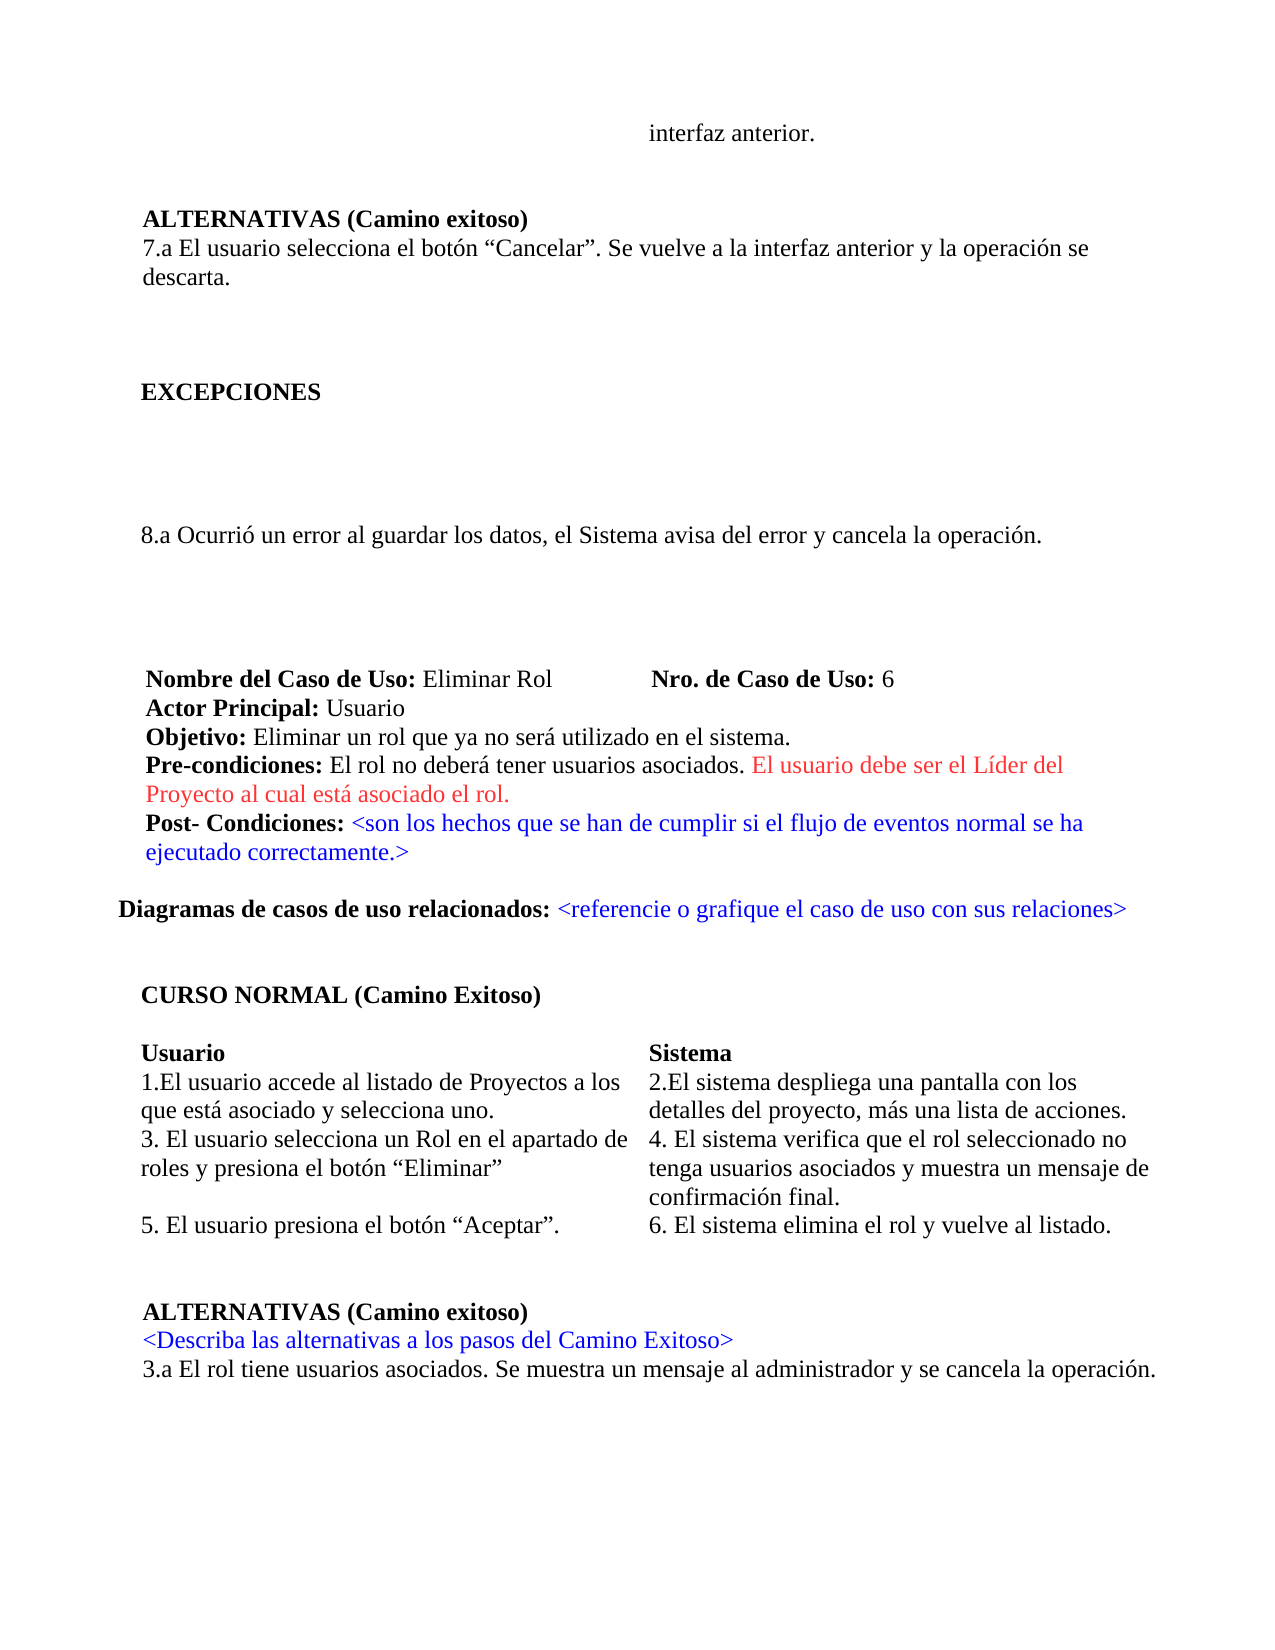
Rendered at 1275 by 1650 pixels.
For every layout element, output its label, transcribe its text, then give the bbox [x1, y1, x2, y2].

table_header ALTERNATIVAS (Camino exitoso) [142, 1297, 1157, 1326]
table_cell <Describa las alternativas a los pasos del Camino Exitoso> 3.a El rol tiene usuarios asociados. Se muestra un mensaje al administrador y se cancela la operación. [142, 1326, 1157, 1412]
table_cell interfaz anterior. [649, 118, 1157, 147]
table_cell Usuario [141, 1038, 649, 1067]
table_header CURSO NORMAL (Camino Exitoso) [141, 981, 1157, 1038]
table_cell 8.a Ocurrió un error al guardar los datos, el Sistema avisa del error y cancela la operación. [141, 406, 1157, 549]
table_cell Post- Condiciones: <son los hechos que se han de cumplir si el flujo de eventos normal se ha ejecutado correctamente.> [145, 808, 1157, 866]
table_cell 3. El usuario selecciona un Rol en el apartado de roles y presiona el botón “Eliminar” [141, 1124, 649, 1211]
text Diagramas de casos de uso relacionados: <referencie o grafique el caso de uso con sus relaciones> [118, 894, 1157, 923]
table_header Nro. de Caso de Uso: 6 [651, 664, 1157, 693]
table_header ALTERNATIVAS (Camino exitoso) [142, 204, 1157, 233]
table_cell 1.El usuario accede al listado de Proyectos a los que está asociado y selecciona uno. [141, 1067, 649, 1124]
table_cell 5. El usuario presiona el botón “Aceptar”. [141, 1211, 649, 1239]
table_cell Pre-condiciones: El rol no deberá tener usuarios asociados. El usuario debe ser el Líder del Proyecto al cual está asociado el rol. [145, 751, 1157, 808]
table_cell 7.a El usuario selecciona el botón “Cancelar”. Se vuelve a la interfaz anterior y la operación se descarta. [142, 233, 1157, 348]
table_cell 2.El sistema despliega una pantalla con los detalles del proyecto, más una lista de acciones. [649, 1067, 1157, 1124]
table_cell 4. El sistema verifica que el rol seleccionado no tenga usuarios asociados y muestra un mensaje de confirmación final. [649, 1124, 1157, 1211]
table_cell Sistema [649, 1038, 1157, 1067]
table_cell 6. El sistema elimina el rol y vuelve al listado. [649, 1211, 1157, 1239]
table_header Nombre del Caso de Uso: Eliminar Rol [145, 664, 651, 693]
table_cell Actor Principal: Usuario [145, 693, 1157, 722]
table_cell Objetivo: Eliminar un rol que ya no será utilizado en el sistema. [145, 722, 1157, 751]
table_cell [141, 118, 649, 147]
table_header EXCEPCIONES [141, 377, 1157, 406]
